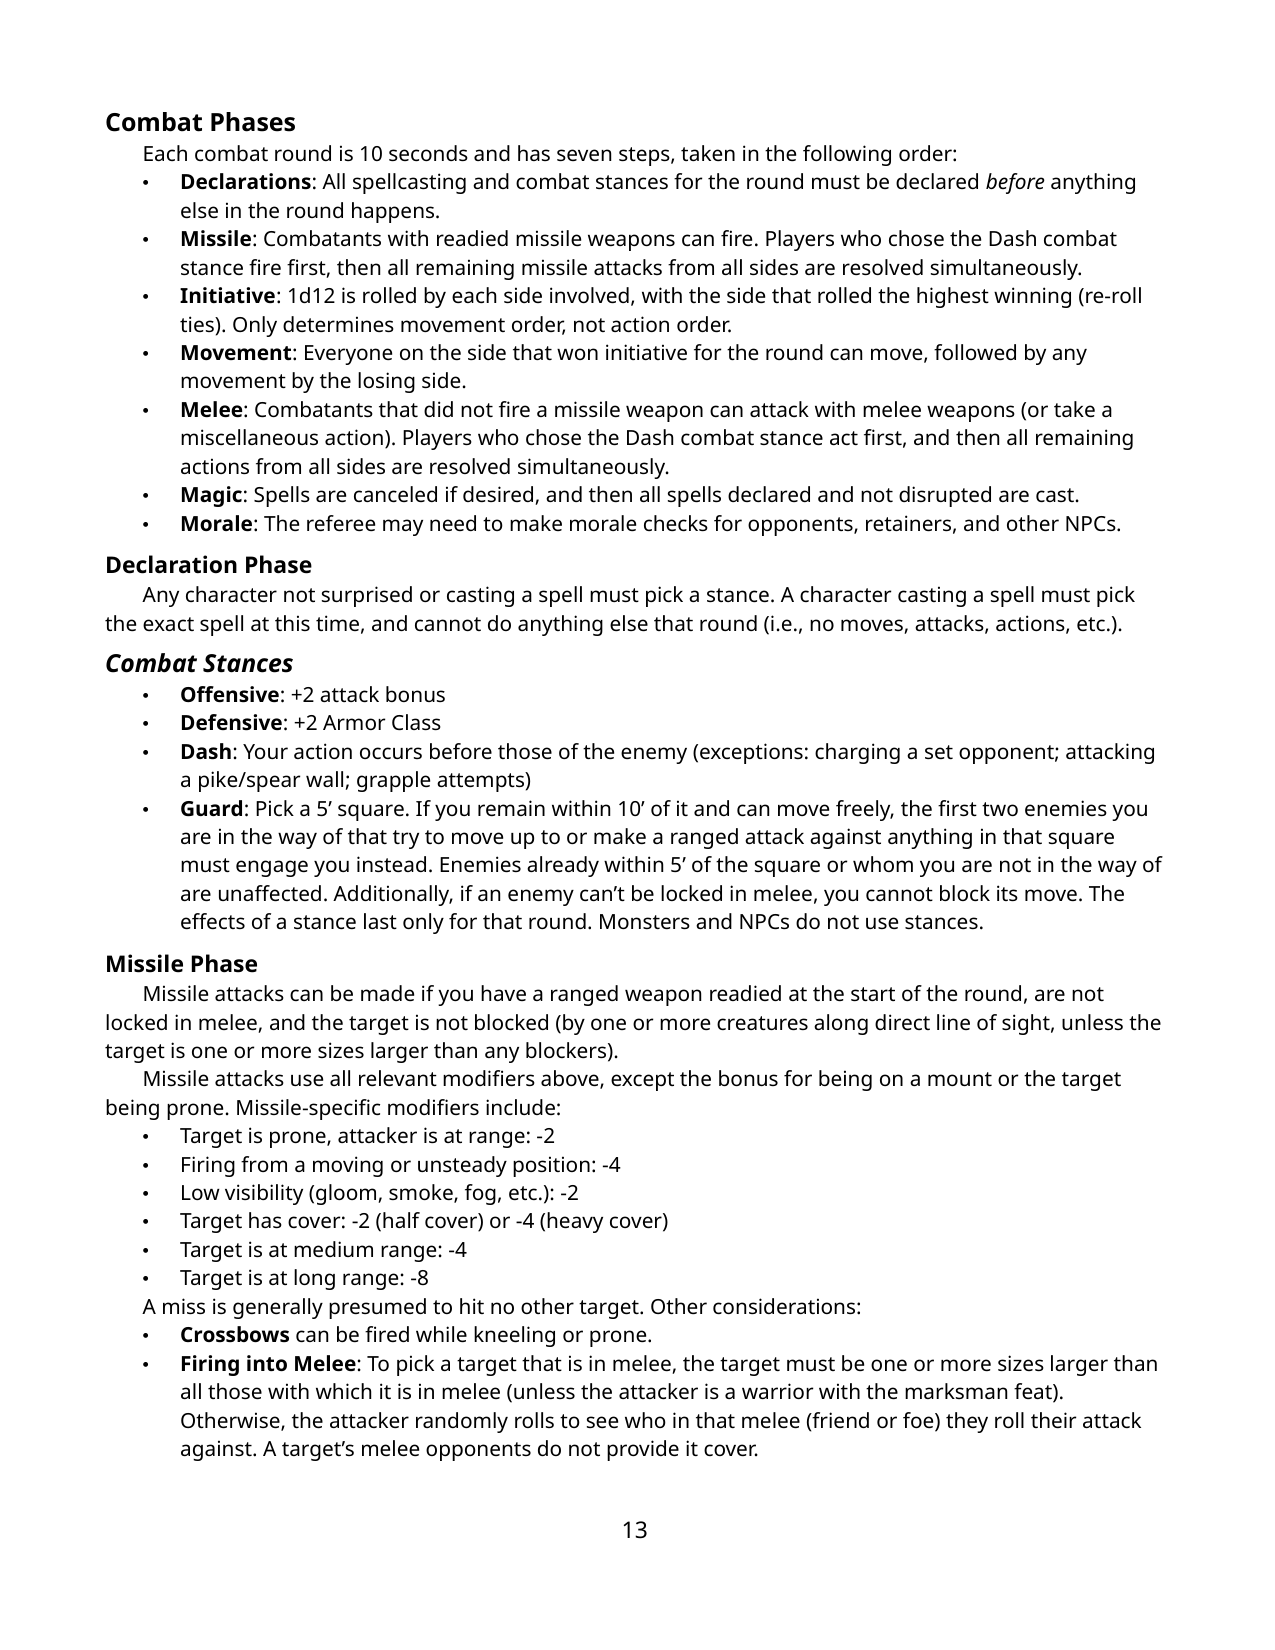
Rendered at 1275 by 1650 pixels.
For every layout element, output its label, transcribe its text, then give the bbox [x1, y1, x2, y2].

list Low visibility (gloom, smoke, fog, etc.): -2 [142, 1178, 1170, 1207]
list Magic: Spells are canceled if desired, and then all spells declared and not disrupted are cast. [142, 480, 1170, 509]
subtitle Missile Phase [105, 948, 1170, 979]
list Missile: Combatants with readied missile weapons can fire. Players who chose the Dash combat stance fire first, then all remaining missile attacks from all sides are resolved simultaneously. [142, 224, 1170, 281]
list Initiative: 1d12 is rolled by each side involved, with the side that rolled the highest winning (re-roll ties). Only determines movement order, not action order. [142, 281, 1170, 338]
text A miss is generally presumed to hit no other target. Other considerations: [105, 1292, 1170, 1320]
list Defensive: +2 Armor Class [142, 708, 1170, 737]
list Firing into Melee: To pick a target that is in melee, the target must be one or more sizes larger than all those with which it is in melee (unless the attacker is a warrior with the marksman feat). Otherwise, the attacker randomly rolls to see who in that melee (friend or foe) they roll their attack against. A target’s melee opponents do not provide it cover. [142, 1349, 1170, 1463]
list Firing from a moving or unsteady position: -4 [142, 1150, 1170, 1178]
text Missile attacks use all relevant modifiers above, except the bonus for being on a mount or the target being prone. Missile-specific modifiers include: [105, 1064, 1170, 1121]
list Morale: The referee may need to make morale checks for opponents, retainers, and other NPCs. [142, 509, 1170, 537]
subtitle Declaration Phase [105, 549, 1170, 580]
list Target is at medium range: -4 [142, 1235, 1170, 1263]
list Declarations: All spellcasting and combat stances for the round must be declared before anything else in the round happens. [142, 167, 1170, 224]
subtitle Combat Stances [105, 646, 1170, 680]
list Crossbows can be fired while kneeling or prone. [142, 1320, 1170, 1349]
text Missile attacks can be made if you have a ranged weapon readied at the start of the round, are not locked in melee, and the target is not blocked (by one or more creatures along direct line of sight, unless the target is one or more sizes larger than any blockers). [105, 979, 1170, 1064]
subtitle Combat Phases [105, 105, 1170, 139]
list Melee: Combatants that did not fire a missile weapon can attack with melee weapons (or take a miscellaneous action). Players who chose the Dash combat stance act first, and then all remaining actions from all sides are resolved simultaneously. [142, 395, 1170, 480]
list Target is at long range: -8 [142, 1263, 1170, 1292]
list Target has cover: -2 (half cover) or -4 (heavy cover) [142, 1207, 1170, 1235]
list Movement: Everyone on the side that won initiative for the round can move, followed by any movement by the losing side. [142, 338, 1170, 395]
list Offensive: +2 attack bonus [142, 680, 1170, 708]
text Each combat round is 10 seconds and has seven steps, taken in the following order: [105, 139, 1170, 167]
list Guard: Pick a 5’ square. If you remain within 10’ of it and can move freely, the first two enemies you are in the way of that try to move up to or make a ranged attack against anything in that square must engage you instead. Enemies already within 5’ of the square or whom you are not in the way of are unaffected. Additionally, if an enemy can’t be locked in melee, you cannot block its move. The effects of a stance last only for that round. Monsters and NPCs do not use stances. [142, 794, 1170, 936]
text Any character not surprised or casting a spell must pick a stance. A character casting a spell must pick the exact spell at this time, and cannot do anything else that round (i.e., no moves, attacks, actions, etc.). [105, 580, 1170, 637]
list Dash: Your action occurs before those of the enemy (exceptions: charging a set opponent; attacking a pike/spear wall; grapple attempts) [142, 737, 1170, 794]
list Target is prone, attacker is at range: -2 [142, 1121, 1170, 1150]
